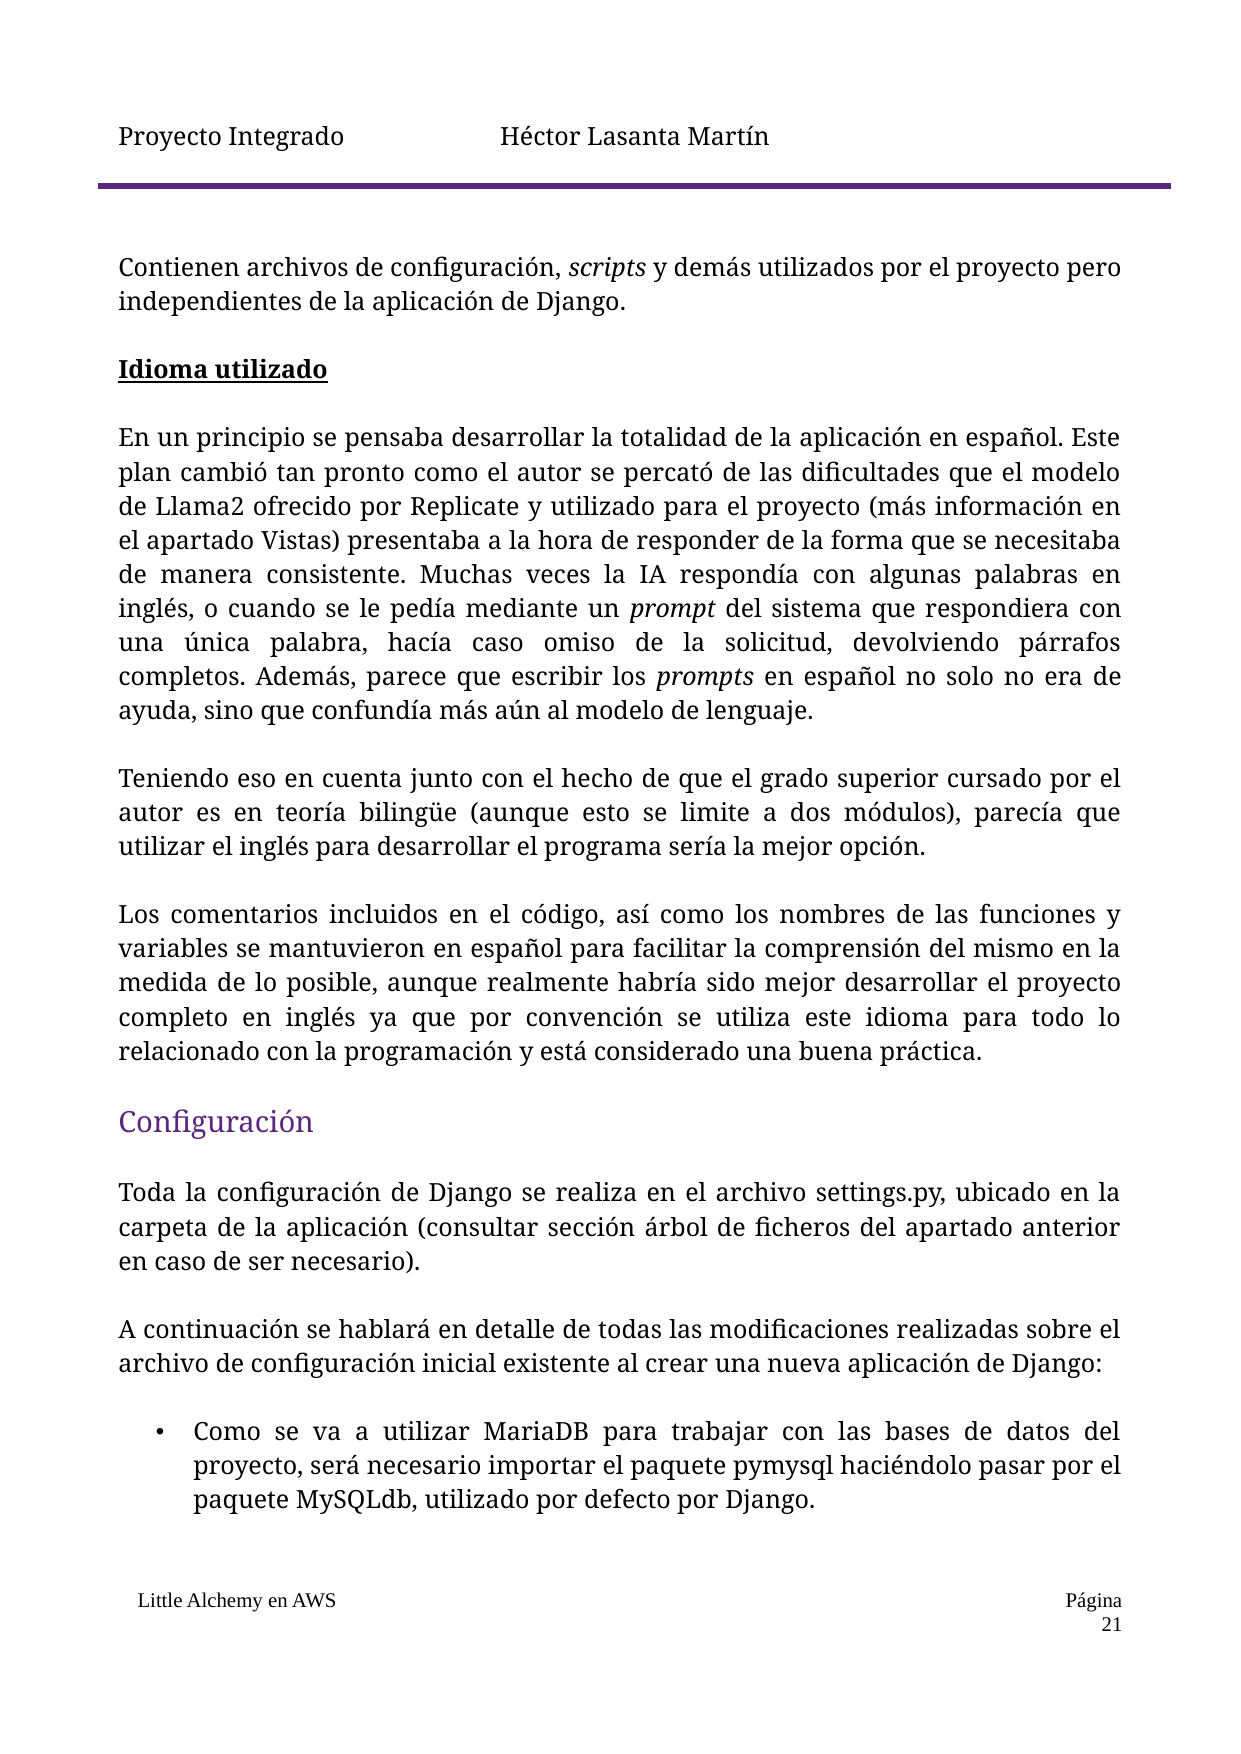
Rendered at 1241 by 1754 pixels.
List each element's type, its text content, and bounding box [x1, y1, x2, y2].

text Teniendo eso en cuenta junto con el hecho de que el grado superior cursado por el autor es en teoría bilingüe (aunque esto se limite a dos módulos), parecía que utilizar el inglés para desarrollar el programa sería la mejor opción. [118, 761, 1122, 863]
text Idioma utilizado [118, 352, 1122, 386]
text A continuación se hablará en detalle de todas las modificaciones realizadas sobre el archivo de configuración inicial existente al crear una nueva aplicación de Django: [118, 1311, 1122, 1379]
text Configuración [118, 1101, 1122, 1141]
text Los comentarios incluidos en el código, así como los nombres de las funciones y variables se mantuvieron en español para facilitar la comprensión del mismo en la medida de lo posible, aunque realmente habría sido mejor desarrollar el proyecto completo en inglés ya que por convención se utiliza este idioma para todo lo relacionado con la programación y está considerado una buena práctica. [118, 897, 1122, 1067]
text Toda la configuración de Django se realiza en el archivo settings.py, ubicado en la carpeta de la aplicación (consultar sección árbol de ficheros del apartado anterior en caso de ser necesario). [118, 1175, 1122, 1277]
text En un principio se pensaba desarrollar la totalidad de la aplicación en español. Este plan cambió tan pronto como el autor se percató de las dificultades que el modelo de Llama2 ofrecido por Replicate y utilizado para el proyecto (más información en el apartado Vistas) presentaba a la hora de responder de la forma que se necesitaba de manera consistente. Muchas veces la IA respondía con algunas palabras en inglés, o cuando se le pedía mediante un prompt del sistema que respondiera con una única palabra, hacía caso omiso de la solicitud, devolviendo párrafos completos. Además, parece que escribir los prompts en español no solo no era de ayuda, sino que confundía más aún al modelo de lenguaje. [118, 420, 1122, 727]
list Como se va a utilizar MariaDB para trabajar con las bases de datos del proyecto, será necesario importar el paquete pymysql haciéndolo pasar por el paquete MySQLdb, utilizado por defecto por Django. [156, 1413, 1122, 1516]
text Contienen archivos de configuración, scripts y demás utilizados por el proyecto pero independientes de la aplicación de Django. [118, 250, 1122, 318]
